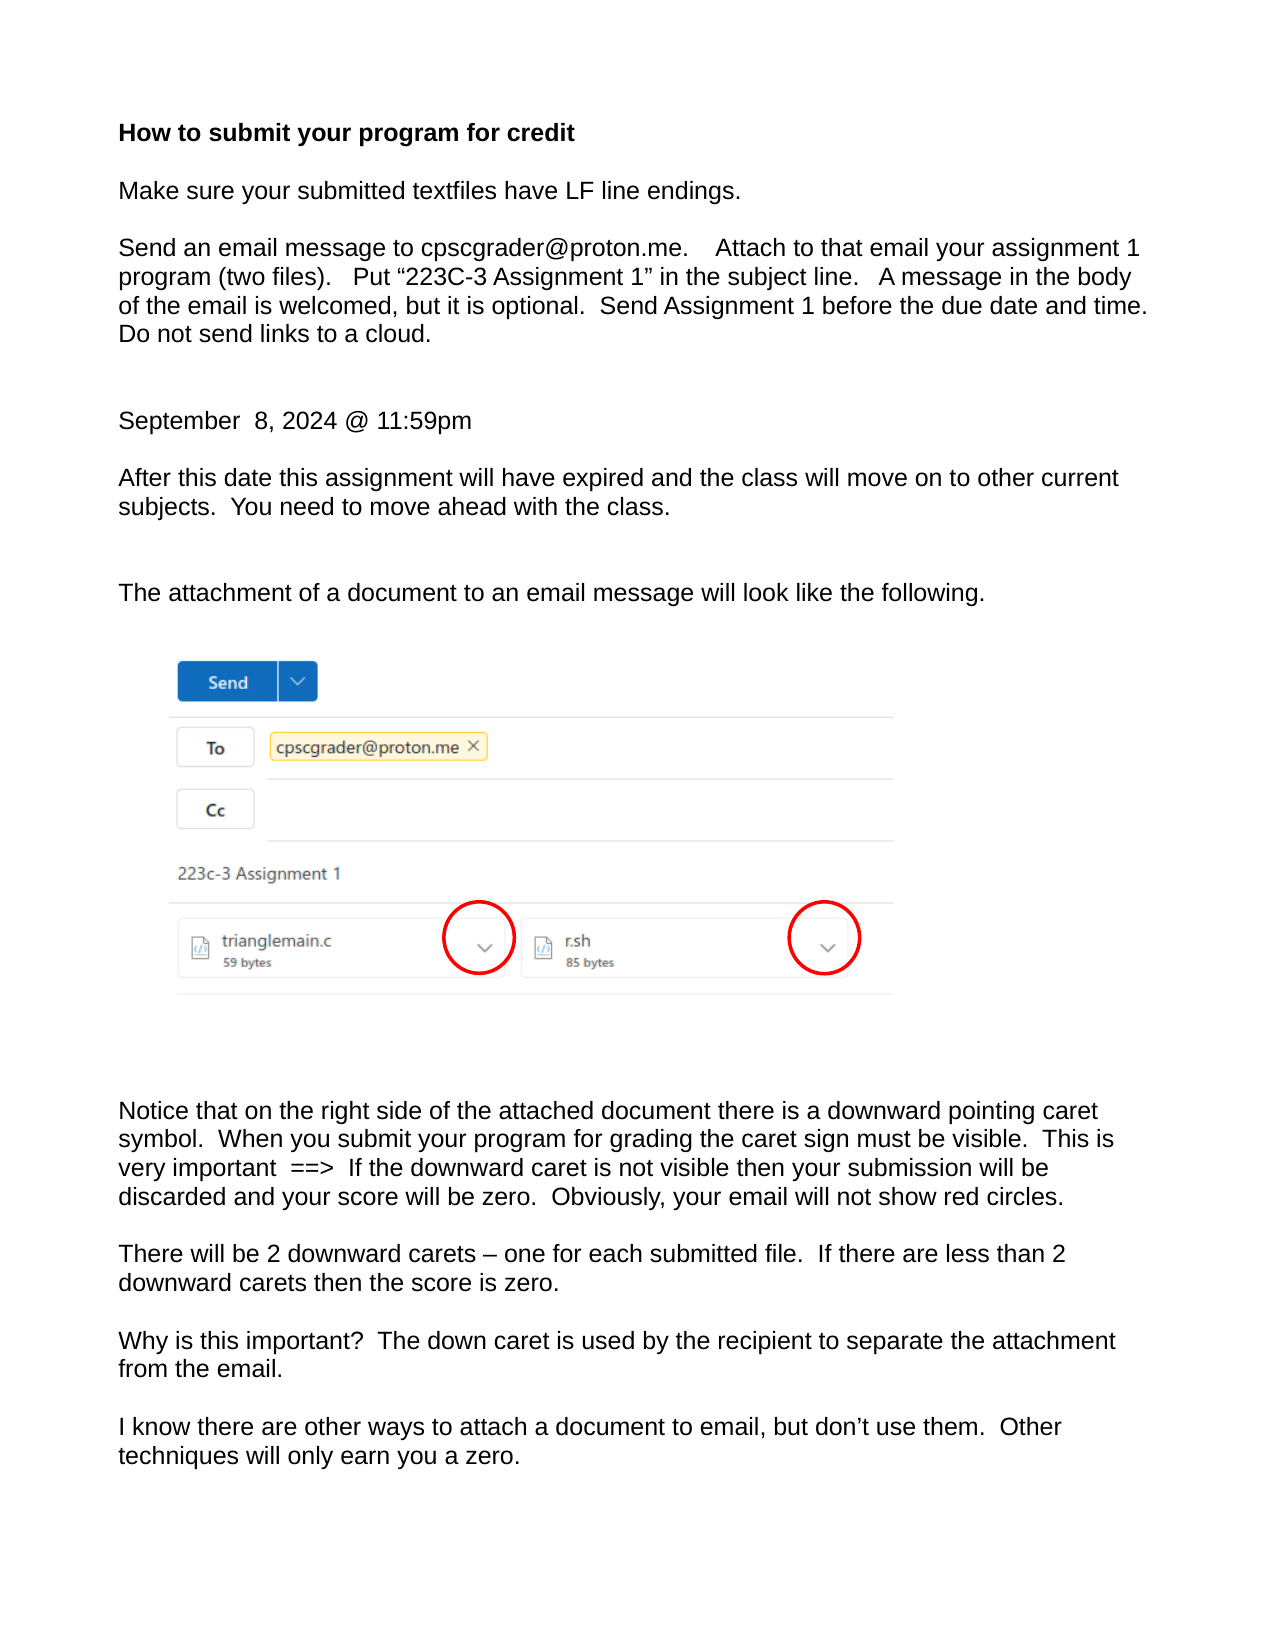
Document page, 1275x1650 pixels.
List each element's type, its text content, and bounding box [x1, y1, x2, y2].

text I know there are other ways to attach a document to email, but don’t use them. Other techniques will only earn you a zero. [118, 1412, 1157, 1469]
text After this date this assignment will have expired and the class will move on to other current subjects. You need to move ahead with the class. [118, 463, 1157, 521]
text There will be 2 downward carets – one for each submitted file. If there are less than 2 downward carets then the score is zero. [118, 1239, 1157, 1297]
picture [169, 646, 894, 996]
text Make sure your submitted textfiles have LF line endings. [118, 176, 1157, 204]
text The attachment of a document to an email message will look like the following. [118, 578, 1157, 607]
text Send an email message to cpscgrader@proton.me. Attach to that email your assignment 1 program (two files). Put “223C-3 Assignment 1” in the subject line. A message in the body of the email is welcomed, but it is optional. Send Assignment 1 before the due date and time. Do not send links to a cloud. [118, 233, 1157, 348]
text How to submit your program for credit [118, 118, 1157, 147]
text Notice that on the right side of the attached document there is a downward pointing caret symbol. When you submit your program for grading the caret sign must be visible. This is very important ==> If the downward caret is not visible then your submission will be discarded and your score will be zero. Obviously, your email will not show red circles. [118, 1096, 1157, 1211]
text Why is this important? The down caret is used by the recipient to separate the attachment from the email. [118, 1326, 1157, 1383]
text September 8, 2024 @ 11:59pm [118, 406, 1157, 434]
